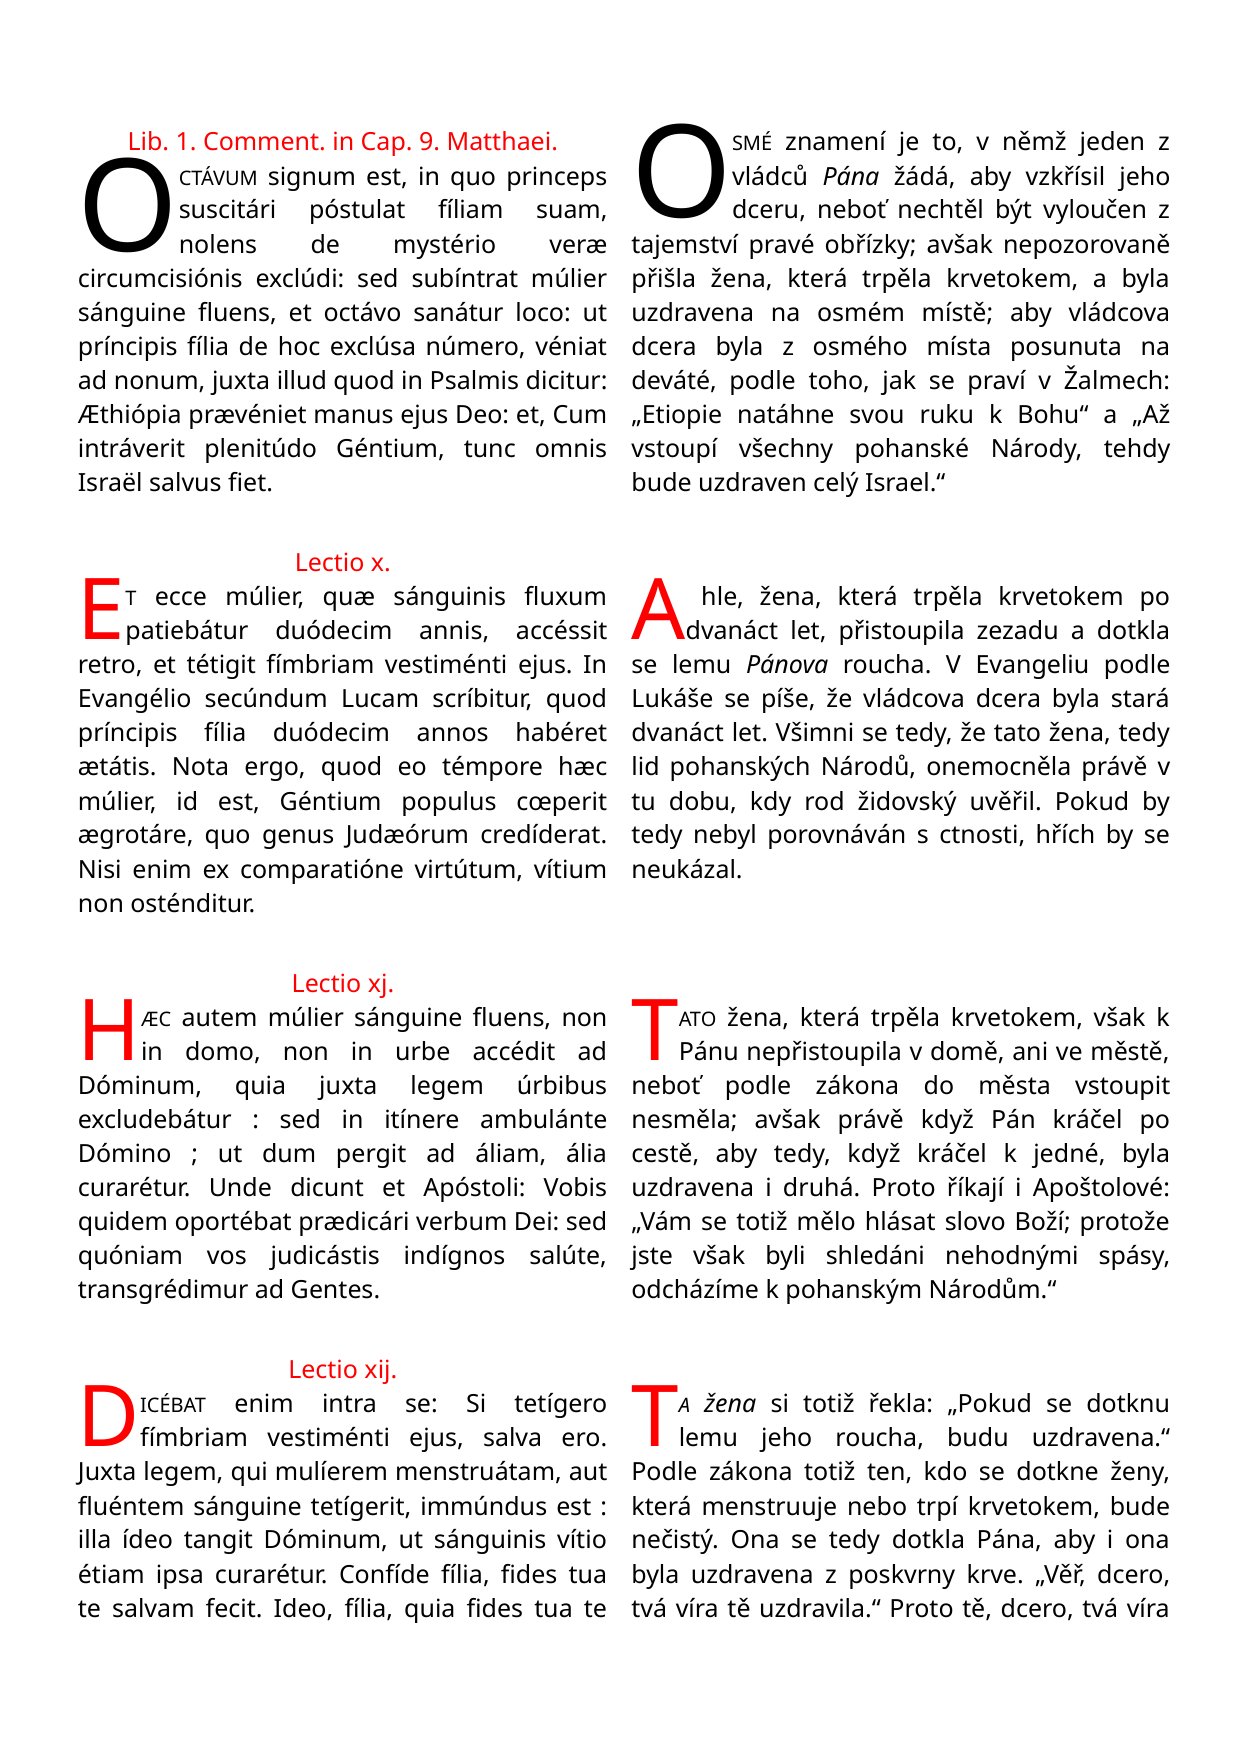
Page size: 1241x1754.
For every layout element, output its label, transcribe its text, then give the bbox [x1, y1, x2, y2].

table_cell A hle, žena, která trpěla krvetokem po dvanáct let, přistoupila zezadu a dotkla se lemu Pánova roucha. V Evangeliu podle Lukáše se píše, že vládcova dcera byla stará dvanáct let. Všimni se tedy, že tato žena, tedy lid pohanských Národů, onemocněla právě v tu dobu, kdy rod židovský uvěřil. Pokud by tedy nebyl porovnáván s ctnosti, hřích by se neukázal. [619, 539, 1182, 959]
table_cell Lectio xj. Hæc autem múlier sánguine fluens, non in domo, non in urbe accédit ad Dóminum, quia juxta legem úrbibus excludebátur : sed in itínere ambulánte Dómino ; ut dum pergit ad áliam, ália curarétur. Unde dicunt et Apóstoli: Vobis quidem oportébat prædicári verbum Dei: sed quóniam vos judicástis indígnos salúte, transgrédimur ad Gentes. [66, 959, 619, 1346]
table_cell Za onoho času, když Ježíš mluvil k zástupům, hle, jeden z vládců přistoupil, klaněl se mu a řekl: „Pane, má dcera právě zesnula.“ A ostatní. Osmé znamení je to, v němž jeden z vládců Pána žádá, aby vzkřísil jeho dceru, neboť nechtěl být vyloučen z tajemství pravé obřízky; avšak nepozorovaně přišla žena, která trpěla krvetokem, a byla uzdravena na osmém místě; aby vládcova dcera byla z osmého místa posunuta na deváté, podle toho, jak se praví v Žalmech: „Etiopie natáhne svou ruku k Bohu“ a „Až vstoupí všechny pohanské Národy, tehdy bude uzdraven celý Israel.“ [619, 118, 1182, 539]
table_cell In III. Nocturno Léctio sancti Evangélii secúndum Matthæum. Lectio ix. Cap. 9. In illo témpore: Loquénte Jesu ad turbas, ecce princeps unus accéssit, et adorábat eum, dicens: Dómine, fília mea modo defúncta est. Et réliqua. Homilía sancti Hierónymi Presbyteri. Lib. 1. Comment. in Cap. 9. Matthaei. Octávum signum est, in quo princeps suscitári póstulat fíliam suam, nolens de mystério veræ circumcisiónis exclúdi: sed subíntrat múlier sánguine fluens, et octávo sanátur loco: ut príncipis fília de hoc exclúsa número, véniat ad nonum, juxta illud quod in Psalmis dicitur: Æthiópia prævéniet manus ejus Deo: et, Cum intráverit plenitúdo Géntium, tunc omnis Israël salvus fiet. [66, 118, 619, 539]
table_cell Ta žena si totiž řekla: „Pokud se dotknu lemu jeho roucha, budu uzdravena.“ Podle zákona totiž ten, kdo se dotkne ženy, která menstruuje nebo trpí krvetokem, bude nečistý. Ona se tedy dotkla Pána, aby i ona byla uzdravena z poskvrny krve. „Věř, dcero, tvá víra tě uzdravila.“ Proto tě, dcero, tvá víra [619, 1346, 1182, 1630]
table_cell Lectio xij. Dicébat enim intra se: Si tetígero fímbriam vestiménti ejus, salva ero. Juxta legem, qui mulíerem menstruátam, aut fluéntem sánguine tetígerit, immúndus est : illa ídeo tangit Dóminum, ut sánguinis vítio étiam ipsa curarétur. Confíde fília, fides tua te salvam fecit. Ideo, fília, quia fides tua te [66, 1346, 619, 1630]
table_cell Tato žena, která trpěla krvetokem, však k Pánu nepřistoupila v domě, ani ve městě, neboť podle zákona do města vstoupit nesměla; avšak právě když Pán kráčel po cestě, aby tedy, když kráčel k jedné, byla uzdravena i druhá. Proto říkají i Apoštolové: „Vám se totiž mělo hlásat slovo Boží; protože jste však byli shledáni nehodnými spásy, odcházíme k pohanským Národům.“ [619, 959, 1182, 1346]
table_cell Lectio x. Et ecce múlier, quæ sánguinis fluxum patiebátur duódecim annis, accéssit retro, et tétigit fímbriam vestiménti ejus. In Evangélio secúndum Lucam scríbitur, quod príncipis fília duódecim annos habéret ætátis. Nota ergo, quod eo témpore hæc múlier, id est, Géntium populus cœperit ægrotáre, quo genus Judæórum credíderat. Nisi enim ex comparatióne virtútum, vítium non osténditur. [66, 539, 619, 959]
